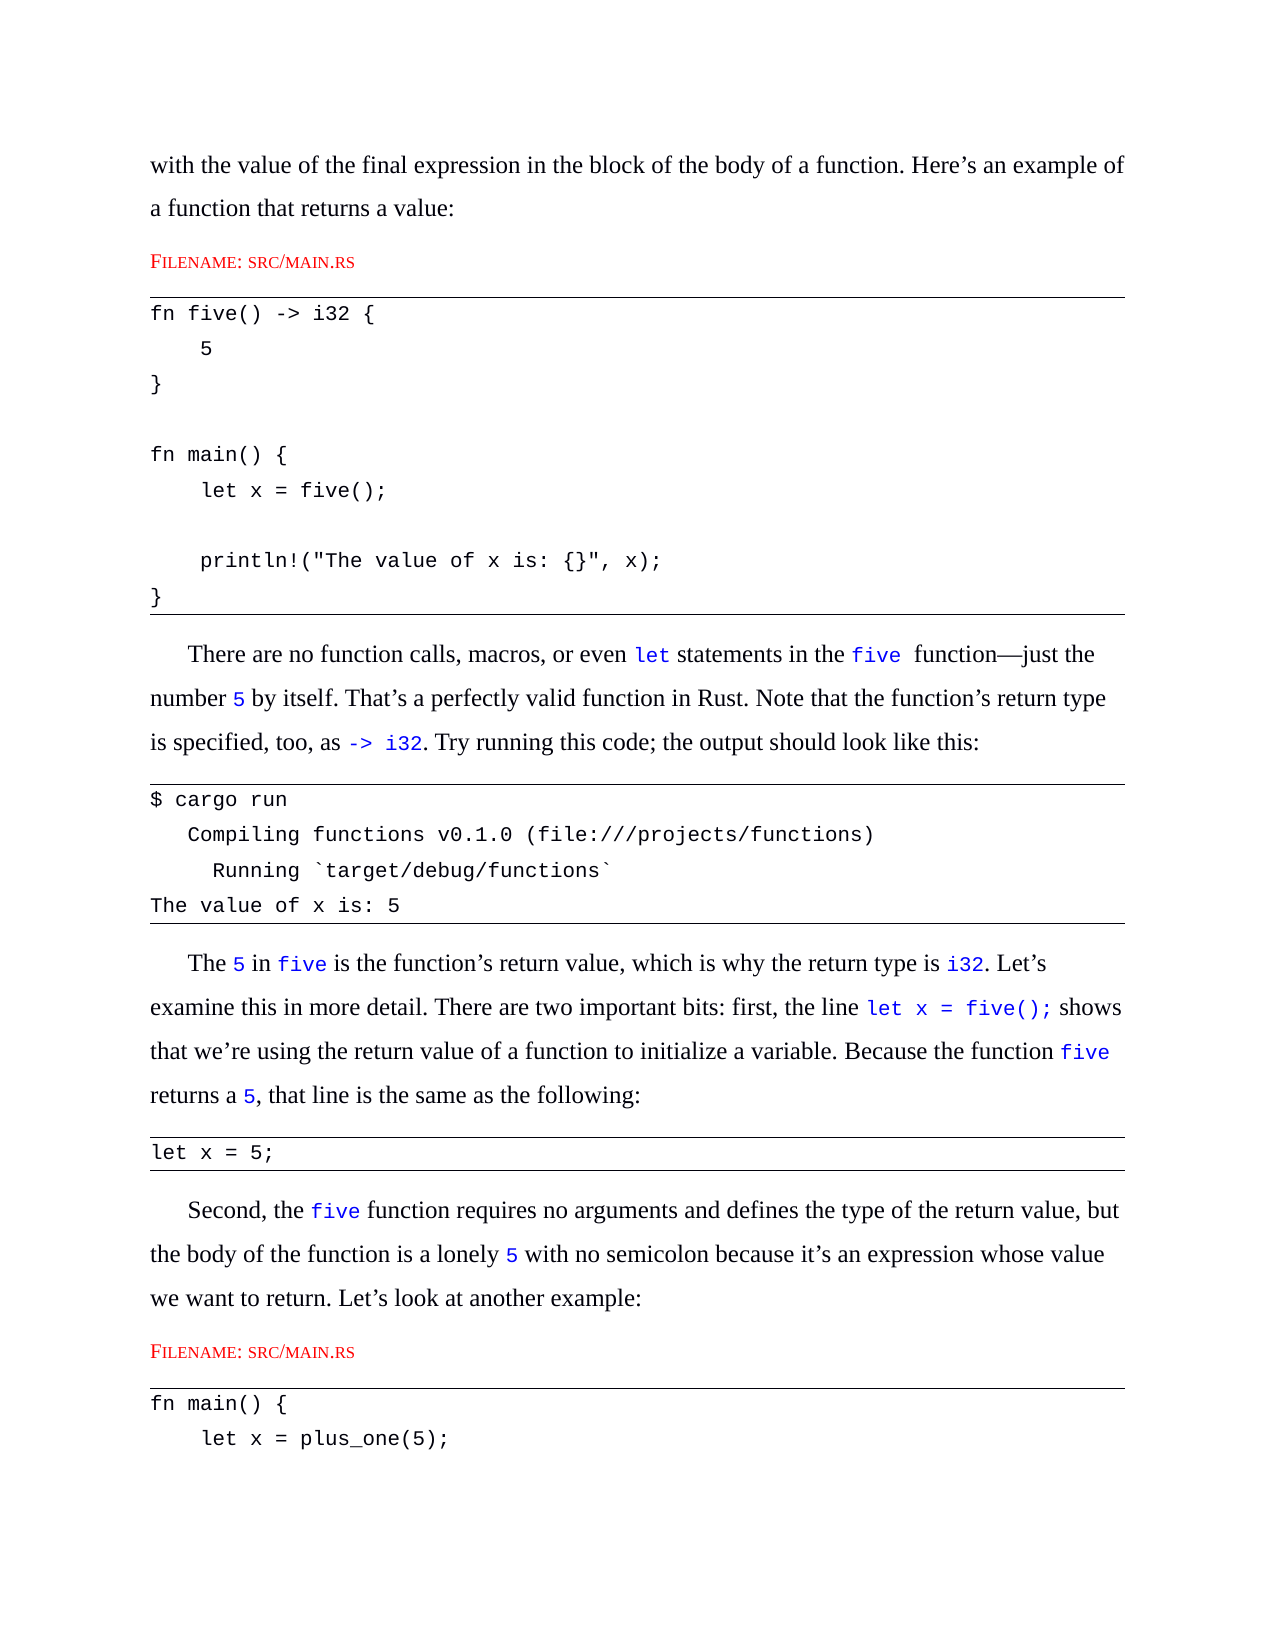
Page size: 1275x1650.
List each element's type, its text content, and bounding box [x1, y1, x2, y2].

text println!("The value of x is: {}", x); [150, 550, 1125, 574]
text The value of x is: 5 [150, 895, 1125, 923]
text with the value of the final expression in the block of the body of a function. Here’s an example of a function that returns a value: [150, 150, 1125, 222]
text fn main() { [150, 444, 1125, 468]
text } [150, 586, 1125, 614]
text Compiling functions v0.1.0 (file:///projects/functions) [150, 824, 1125, 848]
text Filename: src/main.rs [150, 249, 1125, 273]
text } [150, 373, 1125, 397]
text fn main() { [150, 1389, 1125, 1416]
text Filename: src/main.rs [150, 1339, 1125, 1363]
text There are no function calls, macros, or even let statements in the five function—just the number 5 by itself. That’s a perfectly valid function in Rust. Note that the function’s return type is specified, too, as -> i32. Try running this code; the output should look like this: [150, 639, 1125, 756]
text let x = 5; [150, 1138, 1125, 1170]
text 5 [150, 338, 1125, 362]
text Running `target/debug/functions` [150, 860, 1125, 883]
text $ cargo run [150, 785, 1125, 813]
text let x = plus_one(5); [150, 1428, 1125, 1452]
text let x = five(); [150, 479, 1125, 503]
text The 5 in five is the function’s return value, which is why the return type is i32. Let’s examine this in more detail. There are two important bits: first, the line let x = five(); shows that we’re using the return value of a function to initialize a variable. Because the function five returns a 5, that line is the same as the following: [150, 948, 1125, 1110]
text Second, the five function requires no arguments and defines the type of the return value, but the body of the function is a lonely 5 with no semicolon because it’s an expression whose value we want to return. Let’s look at another example: [150, 1195, 1125, 1312]
text fn five() -> i32 { [150, 298, 1125, 326]
